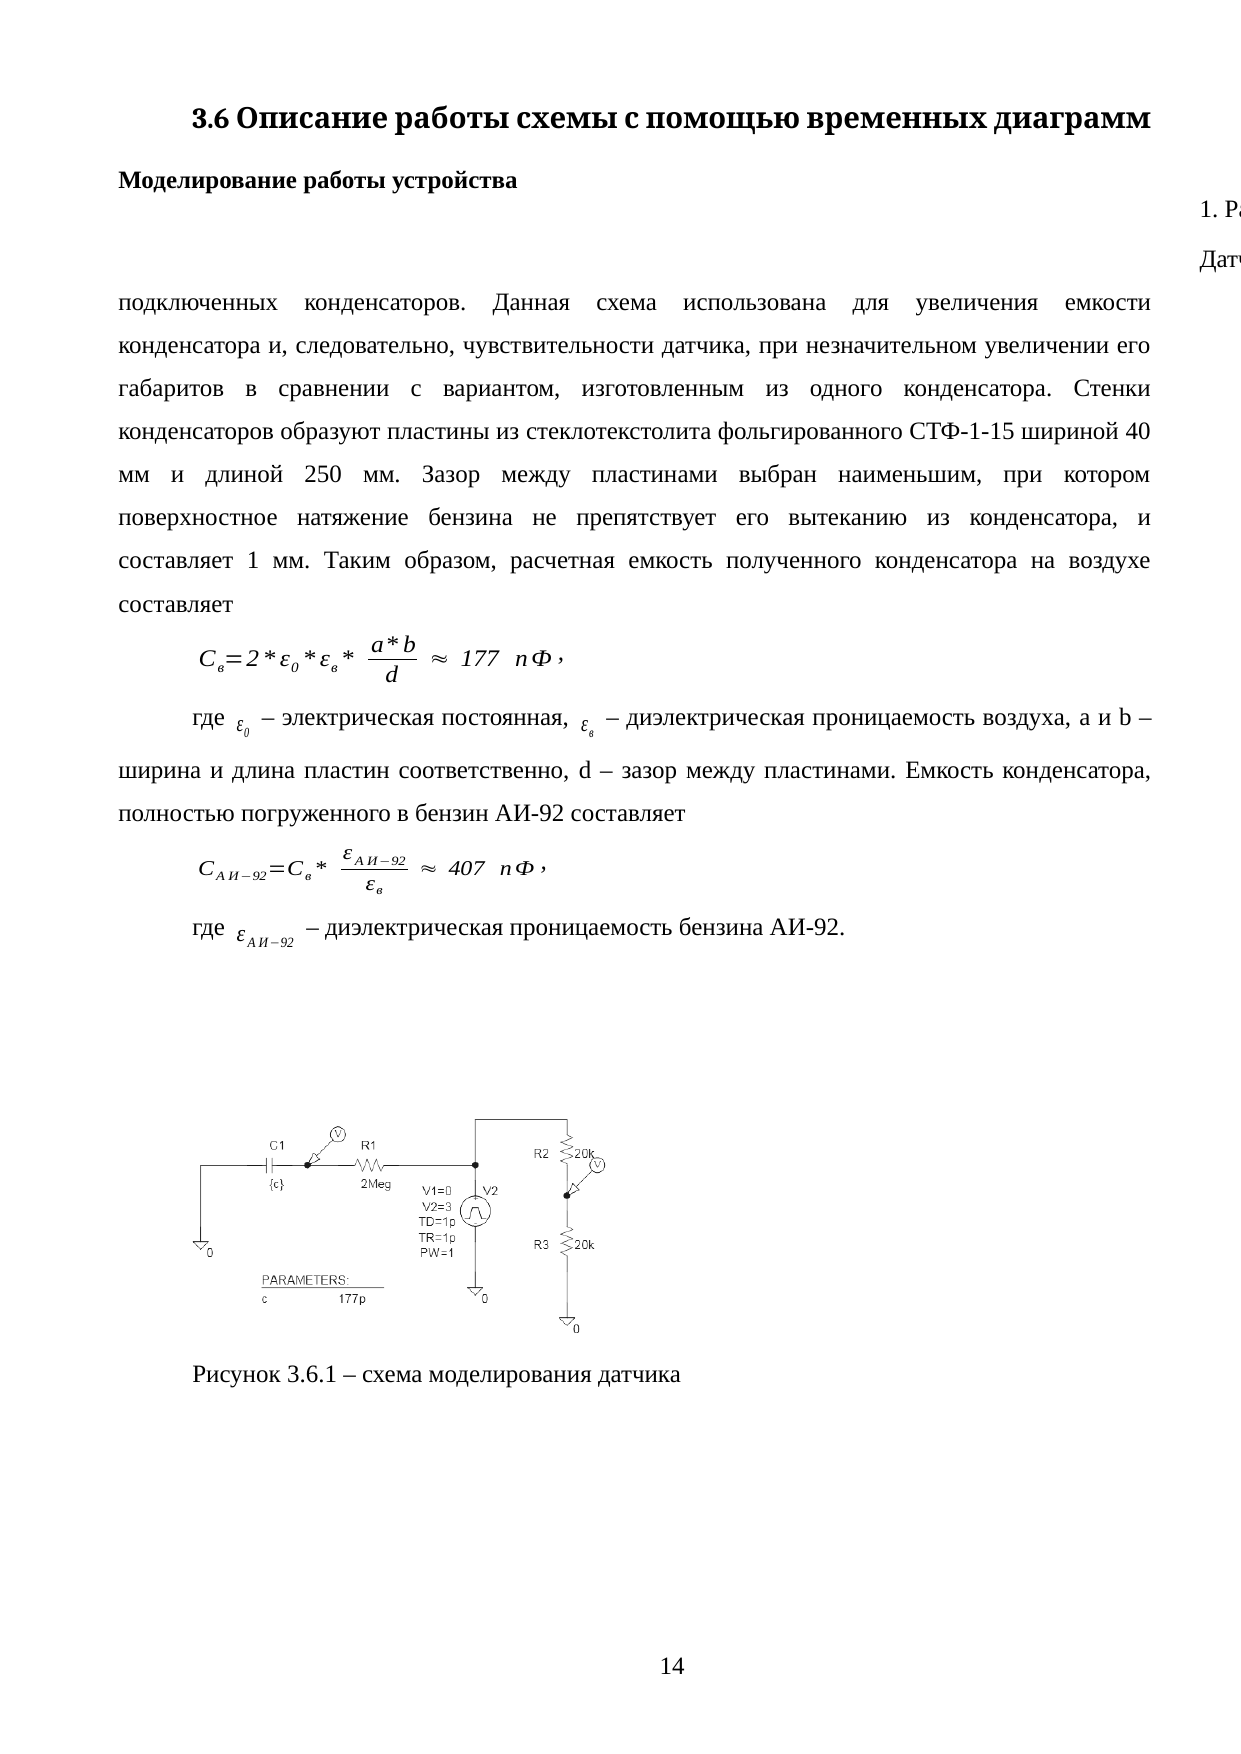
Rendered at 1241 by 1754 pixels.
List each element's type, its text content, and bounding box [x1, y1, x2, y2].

text где – диэлектрическая проницаемость бензина АИ-92. [118, 912, 1152, 950]
text , [118, 841, 1152, 897]
text где – электрическая постоянная, – диэлектрическая проницаемость воздуха, a и b – ширина и длина пластин соответственно, d – зазор между пластинами. Емкость конденсатора, полностью погруженного в бензин АИ-92 составляет [118, 702, 1152, 827]
text Датчик представляет собой открытый конденсатор, собранный из двух параллельно подключенных конденсаторов. Данная схема использована для увеличения емкости конденсатора и, следовательно, чувствительности датчика, при незначительном увеличении его габаритов в сравнении с вариантом, изготовленным из одного конденсатора. Стенки конденсаторов образуют пластины из стеклотекстолита фольгированного СТФ-1-15 шириной 40 мм и длиной 250 мм. Зазор между пластинами выбран наименьшим, при котором поверхностное натяжение бензина не препятствует его вытеканию из конденсатора, и составляет 1 мм. Таким образом, расчетная емкость полученного конденсатора на воздухе составляет [118, 244, 1152, 617]
subtitle 3.6 Описание работы схемы с помощью временных диаграмм [118, 102, 1152, 136]
text Рисунок 3.6.1 – схема моделирования датчика [118, 1359, 1152, 1388]
text 1. Расчет емкости конденсатора датчика. [118, 194, 1152, 223]
text Моделирование работы устройства [118, 165, 1152, 194]
text , [118, 632, 1152, 688]
